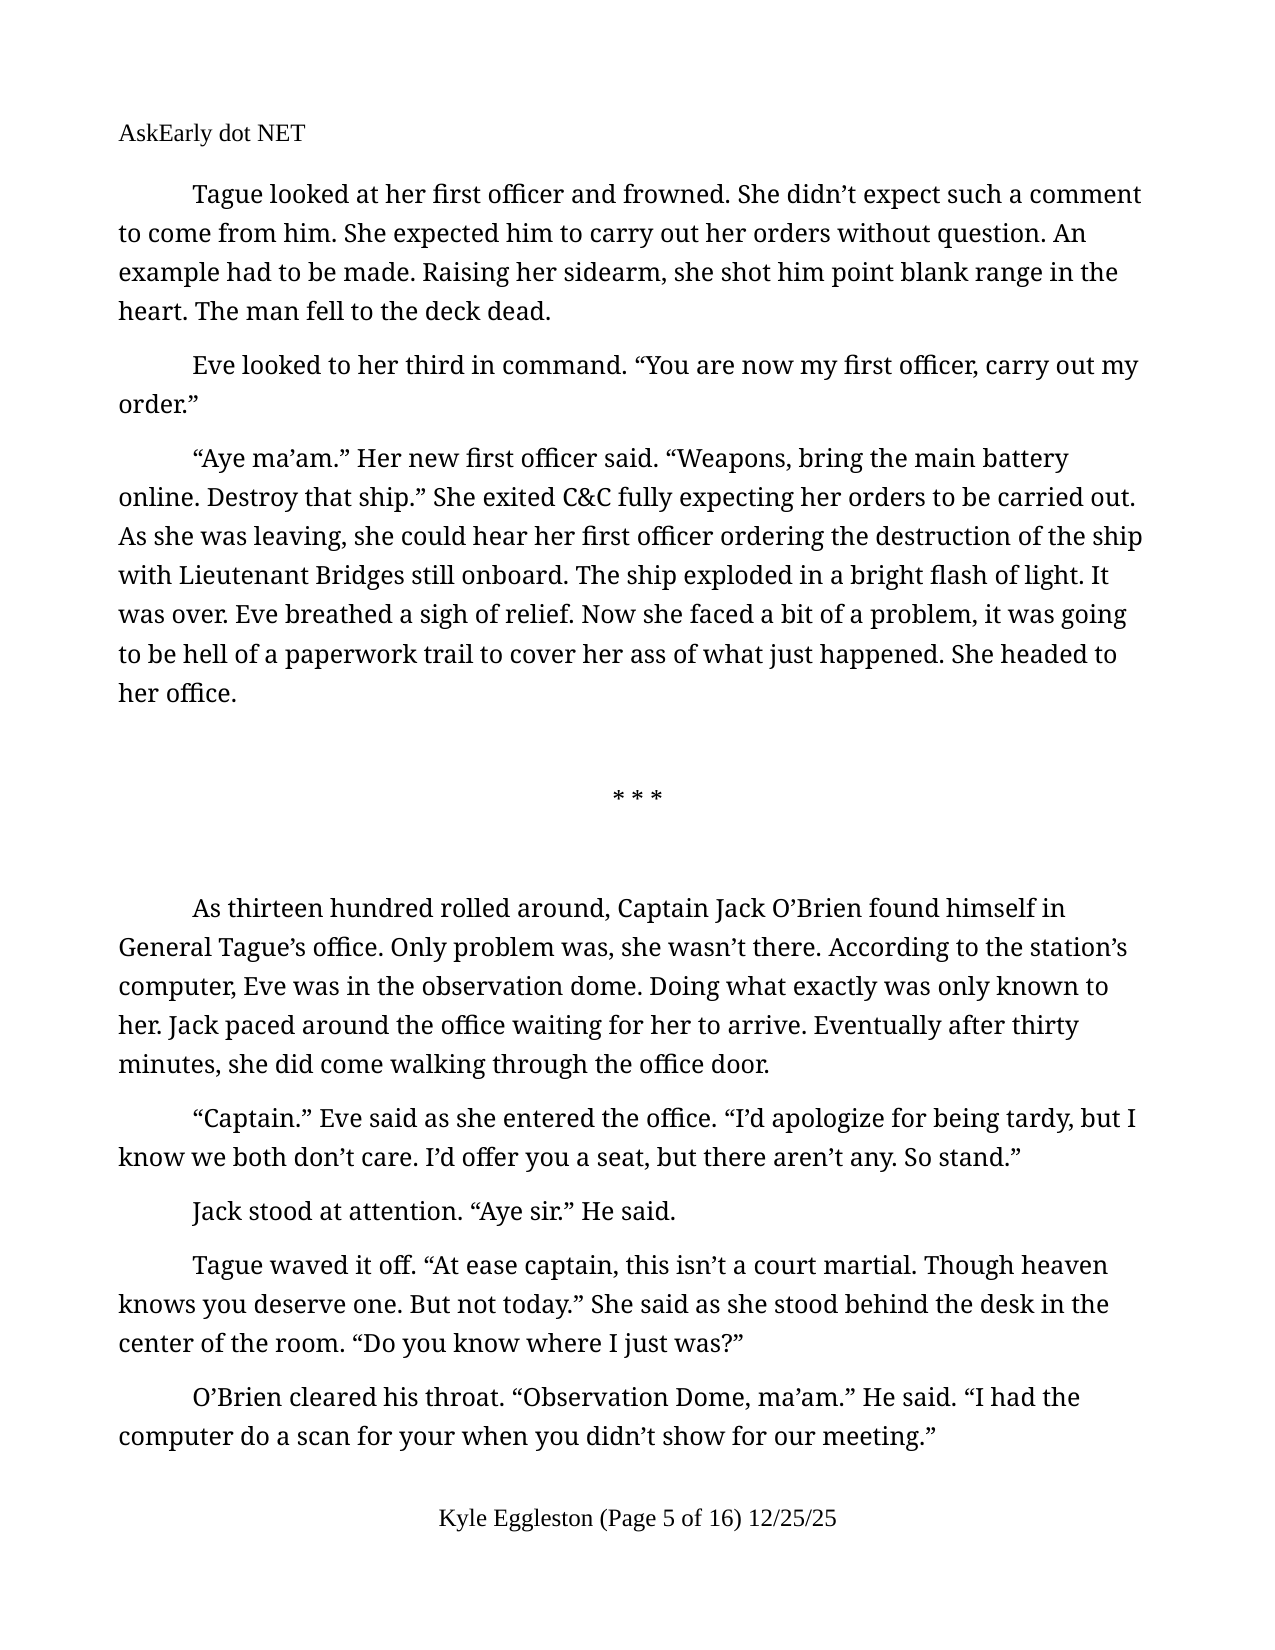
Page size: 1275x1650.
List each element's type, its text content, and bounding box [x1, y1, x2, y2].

text Jack stood at attention. “Aye sir.” He said. [118, 1194, 1157, 1228]
text “Aye ma’am.” Her new first officer said. “Weapons, bring the main battery online. Destroy that ship.” She exited C&C fully expecting her orders to be carried out. As she was leaving, she could hear her first officer ordering the destruction of the ship with Lieutenant Bridges still onboard. The ship exploded in a bright flash of light. It was over. Eve breathed a sigh of relief. Now she faced a bit of a problem, it was going to be hell of a paperwork trail to cover her ass of what just happened. She headed to her office. [118, 441, 1157, 709]
text “Captain.” Eve said as she entered the office. “I’d apologize for being tardy, but I know we both don’t care. I’d offer you a seat, but there aren’t any. So stand.” [118, 1101, 1157, 1174]
text Tague looked at her first officer and frowned. She didn’t expect such a comment to come from him. She expected him to carry out her orders without question. An example had to be made. Raising her sidearm, she shot him point blank range in the heart. The man fell to the deck dead. [118, 176, 1157, 328]
text Tague waved it off. “At ease captain, this isn’t a court martial. Though heaven knows you deserve one. But not today.” She said as she stood behind the desk in the center of the room. “Do you know where I just was?” [118, 1248, 1157, 1360]
text O’Brien cleared his throat. “Observation Dome, ma’am.” He said. “I had the computer do a scan for your when you didn’t show for our meeting.” [118, 1380, 1157, 1453]
text * * * [118, 783, 1157, 817]
text Eve looked to her third in command. “You are now my first officer, carry out my order.” [118, 348, 1157, 421]
text As thirteen hundred rolled around, Captain Jack O’Brien found himself in General Tague’s office. Only problem was, she wasn’t there. According to the station’s computer, Eve was in the observation dome. Doing what exactly was only known to her. Jack paced around the office waiting for her to arrive. Eventually after thirty minutes, she did come walking through the office door. [118, 891, 1157, 1081]
